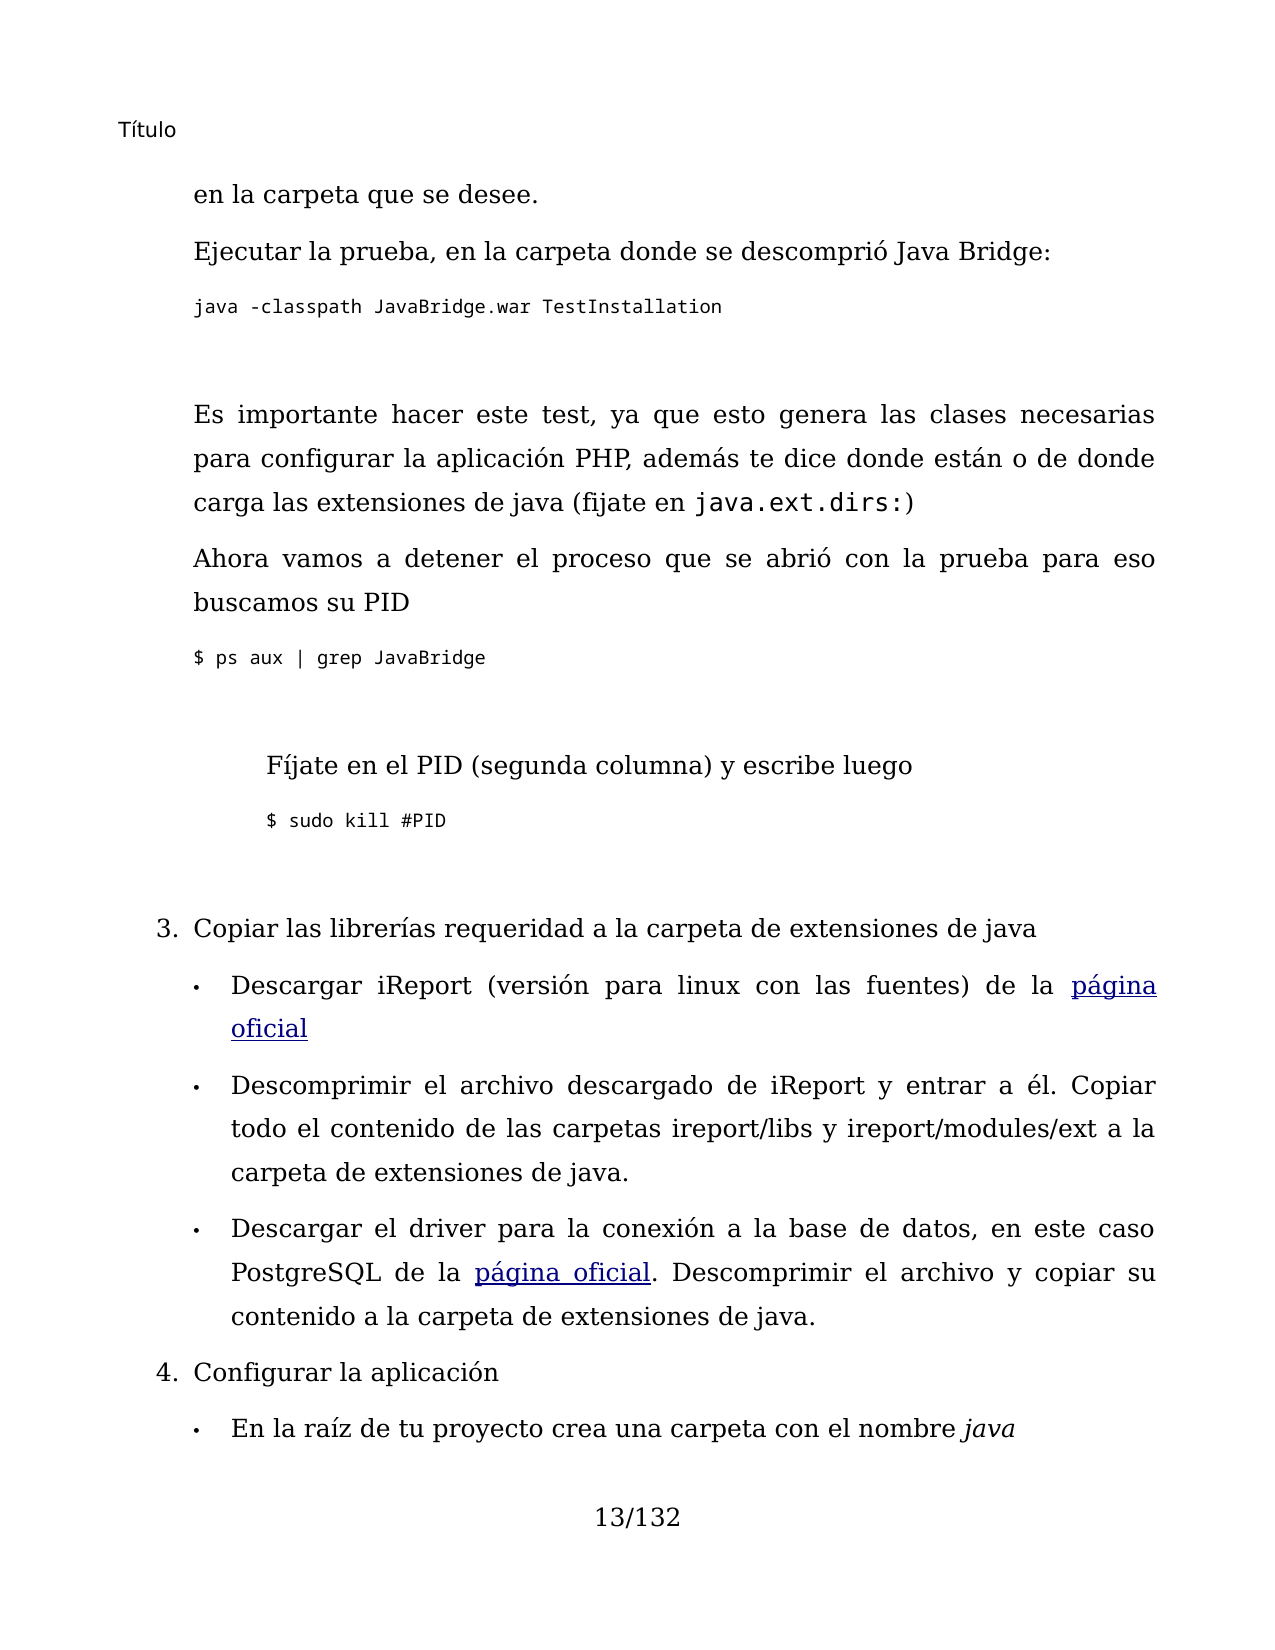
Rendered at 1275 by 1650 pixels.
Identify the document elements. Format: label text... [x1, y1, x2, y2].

list Descargar el driver para la conexión a la base de datos, en este caso PostgreSQL de la página oficial. Descomprimir el archivo y copiar su contenido a la carpeta de extensiones de java. [193, 1214, 1157, 1331]
list java -classpath JavaBridge.war TestInstallation [156, 293, 1157, 319]
list Copiar las librerías requeridad a la carpeta de extensiones de java [156, 914, 1157, 944]
text Fíjate en el PID (segunda columna) y escribe luego [118, 751, 1157, 780]
list Descargar iReport (versión para linux con las fuentes) de la página oficial [193, 971, 1157, 1044]
list Ahora vamos a detener el proceso que se abrió con la prueba para eso buscamos su PID [156, 544, 1157, 617]
list $ ps aux | grep JavaBridge [156, 644, 1157, 669]
list Descomprimir el archivo descargado de iReport y entrar a él. Copiar todo el contenido de las carpetas ireport/libs y ireport/modules/ext a la carpeta de extensiones de java. [193, 1071, 1157, 1187]
list Es importante hacer este test, ya que esto genera las clases necesarias para configurar la aplicación PHP, además te dice donde están o de donde carga las extensiones de java (fijate en java.ext.dirs:) [156, 400, 1157, 517]
list en la carpeta que se desee. [156, 181, 1157, 210]
list En la raíz de tu proyecto crea una carpeta con el nombre java [193, 1414, 1157, 1444]
list Configurar la aplicación [156, 1358, 1157, 1387]
text $ sudo kill #PID [118, 807, 1157, 833]
list Ejecutar la prueba, en la carpeta donde se descomprió Java Bridge: [156, 237, 1157, 266]
